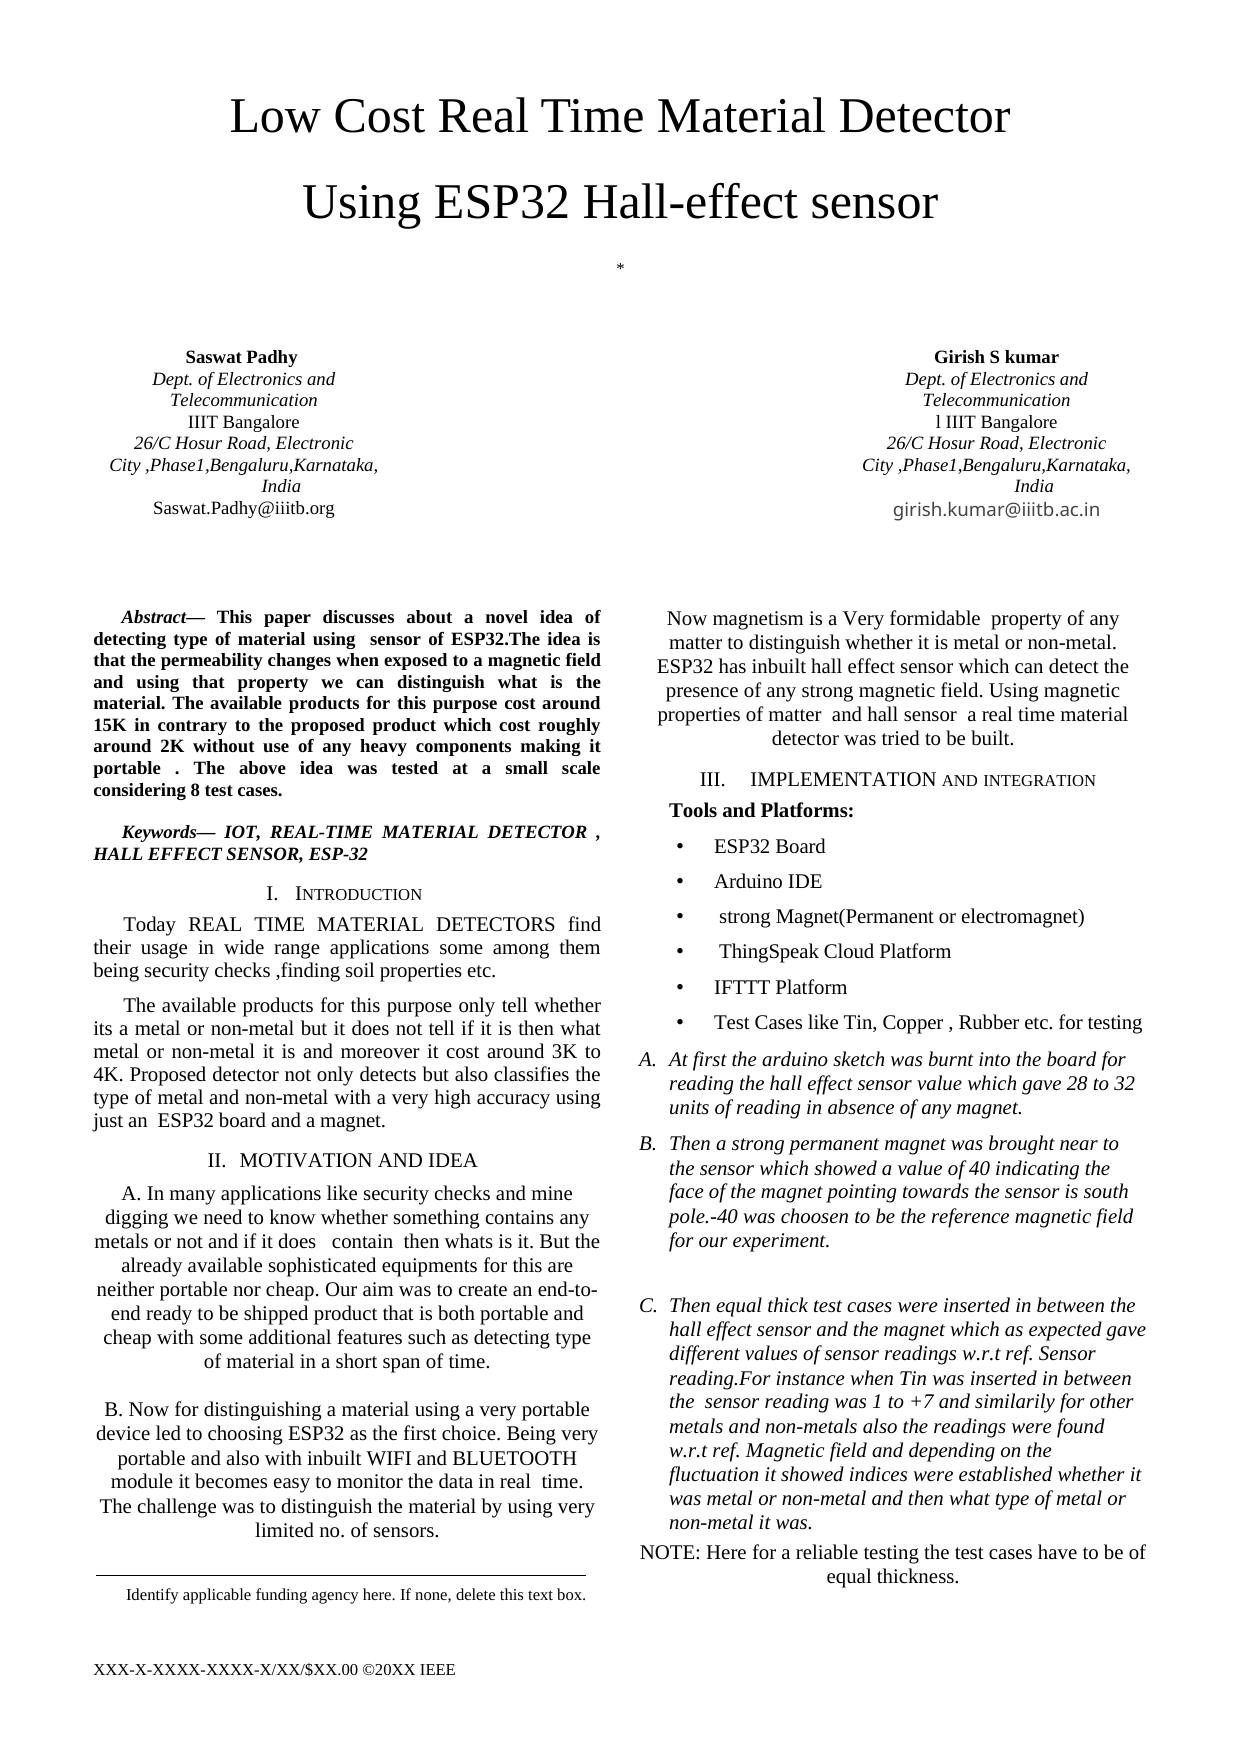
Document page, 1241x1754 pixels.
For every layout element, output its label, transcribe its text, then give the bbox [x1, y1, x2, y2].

subtitle At first the arduino sketch was burnt into the board for reading the hall effect sensor value which gave 28 to 32 units of reading in absence of any magnet. [639, 1047, 1147, 1119]
subtitle Then a strong permanent magnet was brought near to the sensor which showed a value of 40 indicating the face of the magnet pointing towards the sensor is south pole.-40 was choosen to be the reference magnetic field for our experiment. [639, 1131, 1147, 1252]
subtitle MOTIVATION AND IDEA [93, 1148, 601, 1172]
text Tools and Platforms: [639, 799, 1147, 822]
title Using ESP32 Hall-effect sensor [93, 172, 1147, 229]
subtitle IMPLEMENTATION and integration [639, 767, 1147, 791]
text Keywords— IOT, REAL-TIME MATERIAL DETECTOR , HALL EFFECT SENSOR, ESP-32 [93, 821, 601, 864]
text Now magnetism is a Very formidable property of any matter to distinguish whether it is metal or non-metal. [639, 606, 1147, 654]
text ESP32 has inbuilt hall effect sensor which can detect the presence of any strong magnetic field. Using magnetic properties of matter and hall sensor a real time material detector was tried to be built. [639, 654, 1147, 750]
list Identify applicable funding agency here. If none, delete this text box. [96, 1580, 586, 1604]
title Low Cost Real Time Material Detector [93, 85, 1147, 143]
list strong Magnet(Permanent or electromagnet) [676, 905, 1147, 928]
text The available products for this purpose only tell whether its a metal or non-metal but it does not tell if it is then what metal or non-metal it is and moreover it cost around 3K to 4K. Proposed detector not only detects but also classifies the type of metal and non-metal with a very high accuracy using just an ESP32 board and a magnet. [93, 994, 601, 1132]
subtitle Then equal thick test cases were inserted in between the hall effect sensor and the magnet which as expected gave different values of sensor readings w.r.t ref. Sensor reading.For instance when Tin was inserted in between the sensor reading was 1 to +7 and similarily for other metals and non-metals also the readings were found w.r.t ref. Magnetic field and depending on the fluctuation it showed indices were established whether it was metal or non-metal and then what type of metal or non-metal it was. [639, 1293, 1147, 1534]
list ThingSpeak Cloud Platform [676, 941, 1147, 963]
text * [93, 259, 1147, 278]
text Today REAL TIME MATERIAL DETECTORS find their usage in wide range applications some among them being security checks ,finding soil properties etc. [93, 913, 601, 982]
list ESP32 Board [676, 835, 1147, 858]
list Test Cases like Tin, Copper , Rubber etc. for testing [676, 1011, 1147, 1034]
text Girish S kumar Dept. of Electronics and Telecommunication l IIIT Bangalore 26/C Hosur Road, Electronic City ,Phase1,Bengaluru,Karnataka, India girish.kumar@iiitb.ac.in [846, 346, 1147, 522]
text Abstract— This paper discusses about a novel idea of detecting type of material using sensor of ESP32.The idea is that the permeability changes when exposed to a magnetic field and using that property we can distinguish what is the material. The available products for this purpose cost around 15K in contrary to the proposed product which cost roughly around 2K without use of any heavy components making it portable . The above idea was tested at a small scale considering 8 test cases. [93, 606, 601, 800]
list Arduino IDE [676, 870, 1147, 893]
text NOTE: Here for a reliable testing the test cases have to be of equal thickness. [639, 1540, 1147, 1588]
text Saswat Padhy Dept. of Electronics and Telecommunication IIIT Bangalore 26/C Hosur Road, Electronic City ,Phase1,Bengaluru,Karnataka, India Saswat.Padhy@iiitb.org [93, 346, 394, 518]
text B. Now for distinguishing a material using a very portable device led to choosing ESP32 as the first choice. Being very portable and also with inbuilt WIFI and BLUETOOTH module it becomes easy to monitor the data in real time. The challenge was to distinguish the material by using very limited no. of sensors. [93, 1397, 601, 1542]
subtitle Introduction [93, 881, 601, 905]
text A. In many applications like security checks and mine digging we need to know whether something contains any metals or not and if it does contain then whats is it. But the already available sophisticated equipments for this are neither portable nor cheap. Our aim was to create an end-to-end ready to be shipped product that is both portable and cheap with some additional features such as detecting type of material in a short span of time. [93, 1181, 601, 1373]
list IFTTT Platform [676, 976, 1147, 999]
